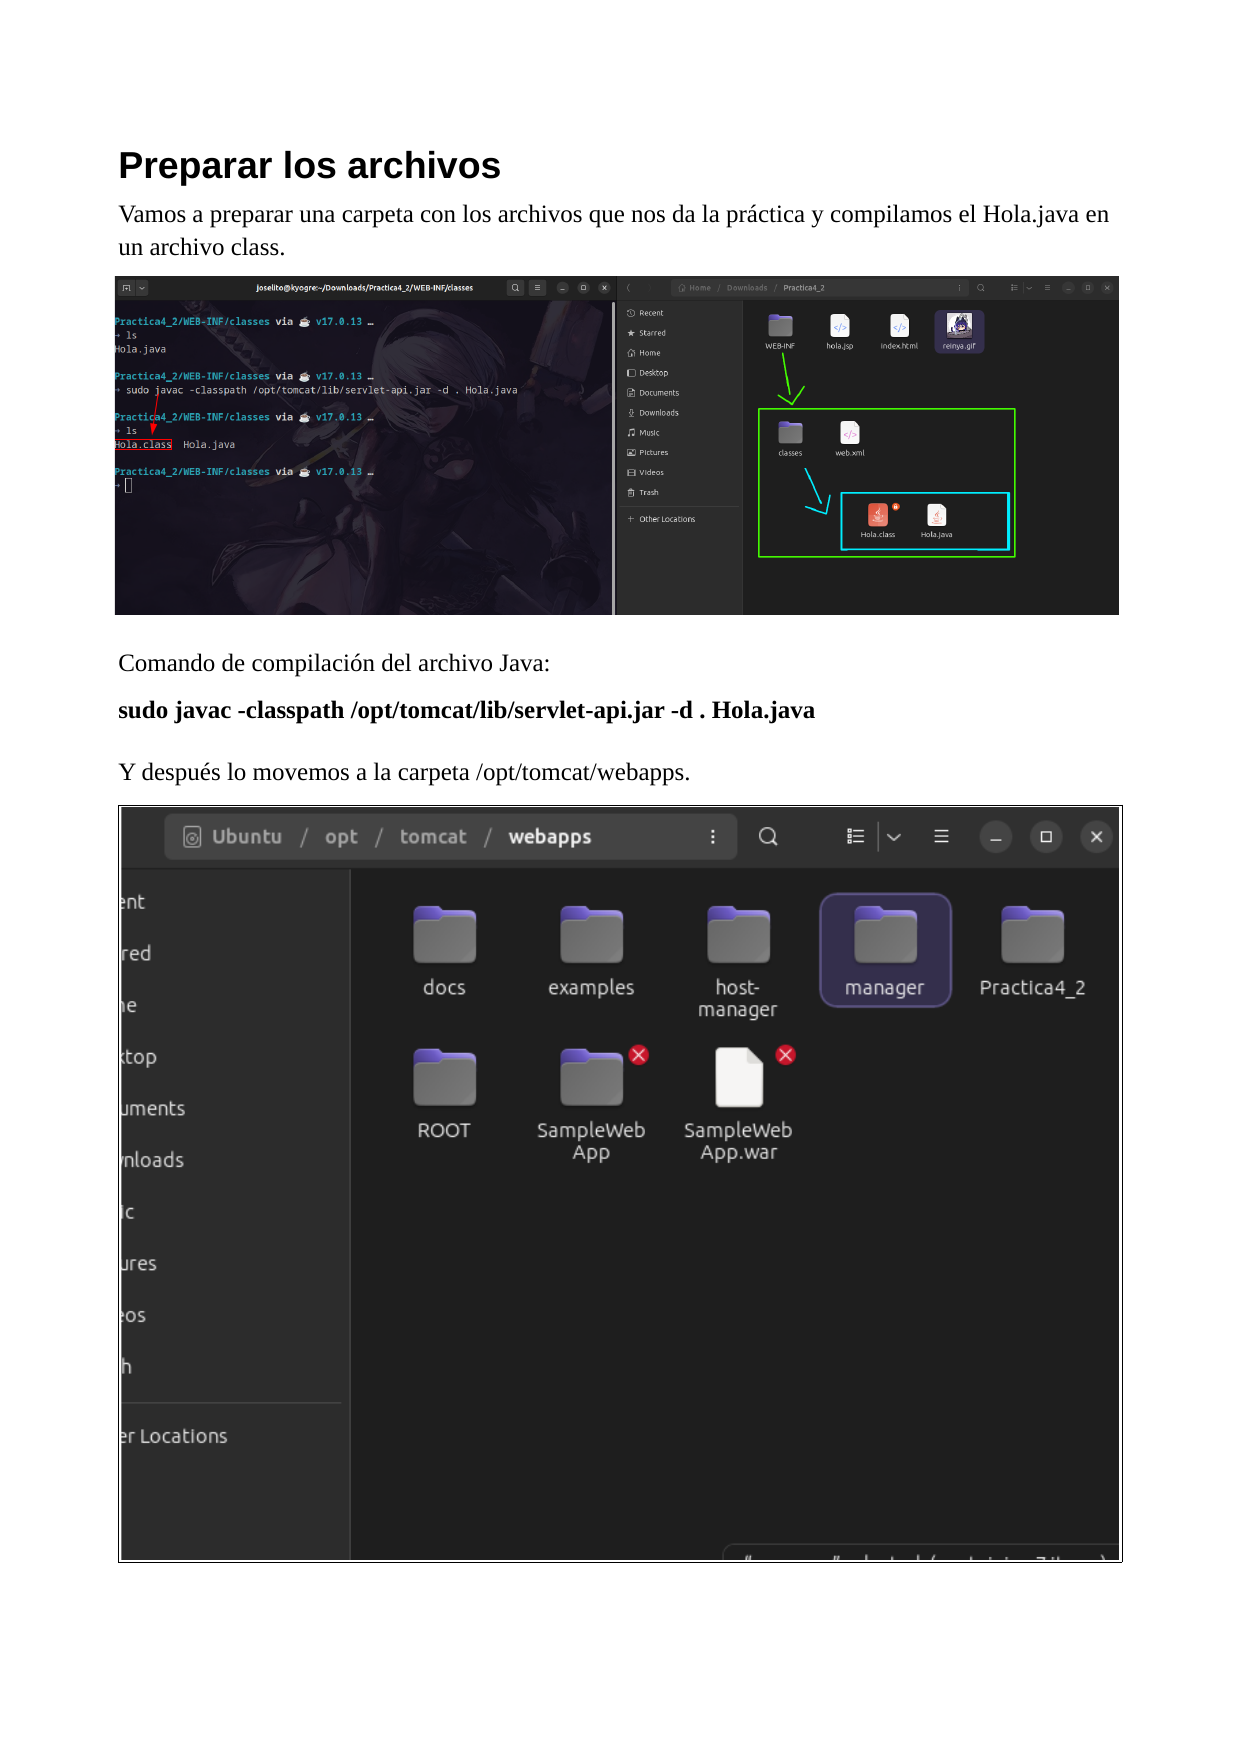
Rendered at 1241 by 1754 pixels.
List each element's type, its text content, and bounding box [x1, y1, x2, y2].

text Vamos a preparar una carpeta con los archivos que nos da la práctica y compilamos el Hola.java en un archivo class. Comando de compilación del archivo Java: [118, 199, 1122, 677]
subtitle Preparar los archivos [118, 143, 1122, 186]
text [119, 806, 1122, 1562]
text [118, 1563, 1122, 1624]
text Y después lo movemos a la carpeta /opt/tomcat/webapps. [118, 724, 1122, 805]
picture [114, 276, 1119, 615]
picture [121, 807, 1119, 1560]
table_header sudo javac -classpath /opt/tomcat/lib/servlet-api.jar -d . Hola.java [118, 695, 1122, 724]
